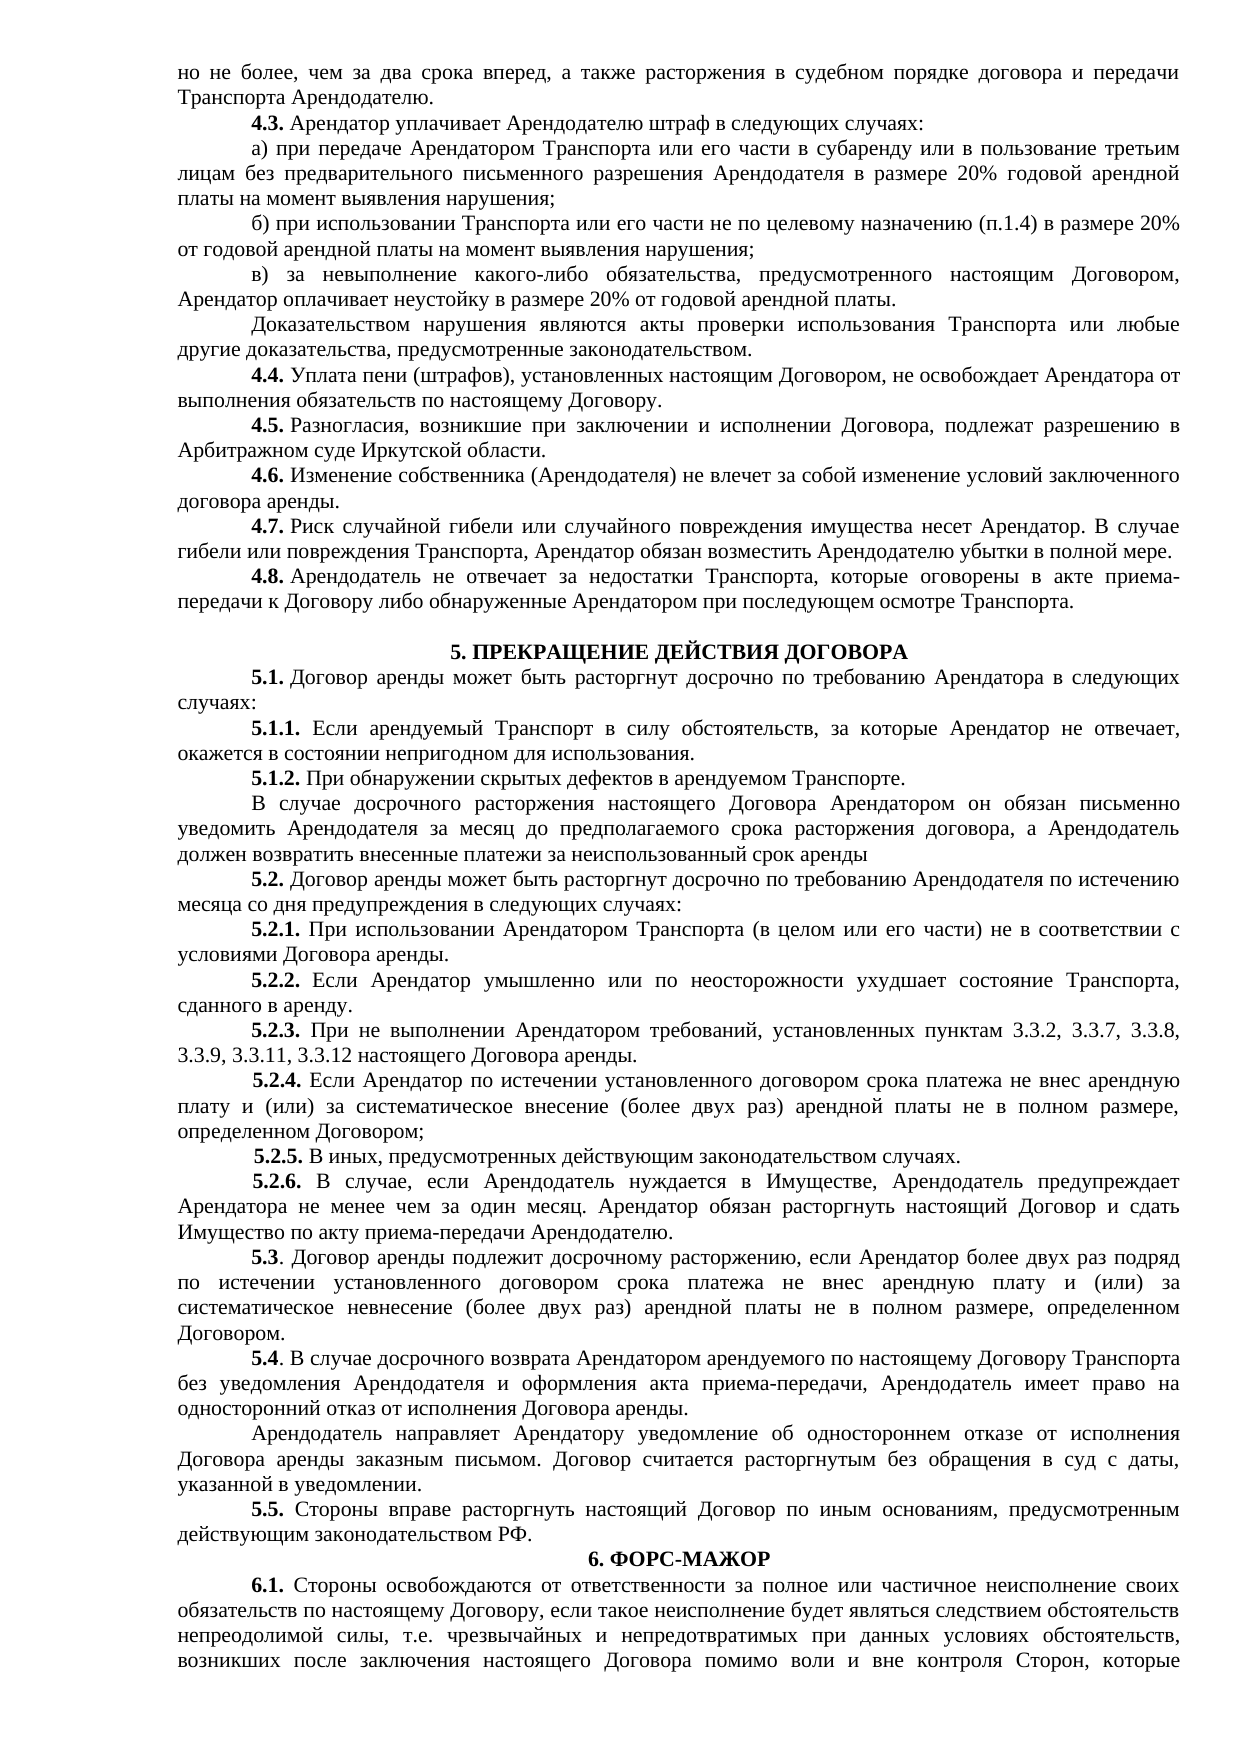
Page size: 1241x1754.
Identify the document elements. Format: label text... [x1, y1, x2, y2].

text б) при использовании Транспорта или его части не по целевому назначению (п.1.4) в размере 20% от годовой арендной платы на момент выявления нарушения; [177, 210, 1181, 261]
list Риск случайной гибели или случайного повреждения имущества несет Арендатор. В случае гибели или повреждения Транспорта, Арендатор обязан возместить Арендодателю убытки в полной мере. [177, 513, 1181, 563]
text 5.2.3. При не выполнении Арендатором требований, установленных пунктам 3.3.2, 3.3.7, 3.3.8, 3.3.9, 3.3.11, 3.3.12 настоящего Договора аренды. [177, 1017, 1181, 1067]
text Арендодатель направляет Арендатору уведомление об одностороннем отказе от исполнения Договора аренды заказным письмом. Договор считается расторгнутым без обращения в суд с даты, указанной в уведомлении. [177, 1420, 1181, 1496]
list Договор аренды может быть расторгнут досрочно по требованию Арендатора в следующих случаях: [177, 664, 1181, 714]
text 5.5. Стороны вправе расторгнуть настоящий Договор по иным основаниям, предусмотренным действующим законодательством РФ. [177, 1496, 1181, 1546]
text В случае досрочного расторжения настоящего Договора Арендатором он обязан письменно уведомить Арендодателя за месяц до предполагаемого срока расторжения договора, а Арендодатель должен возвратить внесенные платежи за неиспользованный срок аренды [177, 790, 1181, 866]
text а) при передаче Арендатором Транспорта или его части в субаренду или в пользование третьим лицам без предварительного письменного разрешения Арендодателя в размере 20% годовой арендной платы на момент выявления нарушения; [177, 135, 1181, 210]
text 6.1. Стороны освобождаются от ответственности за полное или частичное неисполнение своих обязательств по настоящему Договору, если такое неисполнение будет являться следствием обстоятельств непреодолимой силы, т.е. чрезвычайных и непредотвратимых при данных условиях обстоятельств, возникших после заключения настоящего Договора помимо воли и вне контроля Сторон, которые [177, 1572, 1181, 1672]
text 5.2. Договор аренды может быть расторгнут досрочно по требованию Арендодателя по истечению месяца со дня предупреждения в следующих случаях: [177, 866, 1181, 916]
text 5. ПРЕКРАЩЕНИЕ ДЕЙСТВИЯ ДОГОВОРА [177, 639, 1181, 664]
text в) за невыполнение какого-либо обязательства, предусмотренного настоящим Договором, Арендатор оплачивает неустойку в размере 20% от годовой арендной платы. [177, 261, 1181, 311]
list Разногласия, возникшие при заключении и исполнении Договора, подлежат разрешению в Арбитражном суде Иркутской области. [177, 412, 1181, 462]
text 5.2.4. Если Арендатор по истечении установленного договором срока платежа не внес арендную плату и (или) за систематическое внесение (более двух раз) арендной платы не в полном размере, определенном Договором; [177, 1067, 1181, 1143]
text 5.1.2. При обнаружении скрытых дефектов в арендуемом Транспорте. [177, 765, 1181, 790]
text 6. ФОРС-МАЖОР [177, 1546, 1181, 1572]
text 5.2.5. В иных, предусмотренных действующим законодательством случаях. [177, 1143, 1181, 1168]
text 5.4. В случае досрочного возврата Арендатором арендуемого по настоящему Договору Транспорта без уведомления Арендодателя и оформления акта приема-передачи, Арендодатель имеет право на односторонний отказ от исполнения Договора аренды. [177, 1345, 1181, 1420]
text 5.3. Договор аренды подлежит досрочному расторжению, если Арендатор более двух раз подряд по истечении установленного договором срока платежа не внес арендную плату и (или) за систематическое невнесение (более двух раз) арендной платы не в полном размере, определенном Договором. [177, 1244, 1181, 1345]
text Доказательством нарушения являются акты проверки использования Транспорта или любые другие доказательства, предусмотренные законодательством. [177, 311, 1181, 362]
text 5.2.6. В случае, если Арендодатель нуждается в Имуществе, Арендодатель предупреждает Арендатора не менее чем за один месяц. Арендатор обязан расторгнуть настоящий Договор и сдать Имущество по акту приема-передачи Арендодателю. [177, 1168, 1181, 1244]
list Уплата пени (штрафов), установленных настоящим Договором, не освобождает Арендатора от выполнения обязательств по настоящему Договору. [177, 362, 1181, 412]
list Изменение собственника (Арендодателя) не влечет за собой изменение условий заключенного договора аренды. [177, 462, 1181, 513]
text 4.3. Арендатор уплачивает Арендодателю штраф в следующих случаях: [177, 109, 1181, 135]
list но не более, чем за два срока вперед, а также расторжения в судебном порядке договора и передачи Транспорта Арендодателю. [177, 59, 1181, 109]
text 5.1.1. Если арендуемый Транспорт в силу обстоятельств, за которые Арендатор не отвечает, окажется в состоянии непригодном для использования. [177, 714, 1181, 765]
text 5.2.1. При использовании Арендатором Транспорта (в целом или его части) не в соответствии с условиями Договора аренды. [177, 916, 1181, 967]
text 5.2.2. Если Арендатор умышленно или по неосторожности ухудшает состояние Транспорта, сданного в аренду. [177, 967, 1181, 1017]
list Арендодатель не отвечает за недостатки Транспорта, которые оговорены в акте приема-передачи к Договору либо обнаруженные Арендатором при последующем осмотре Транспорта. [177, 563, 1181, 614]
